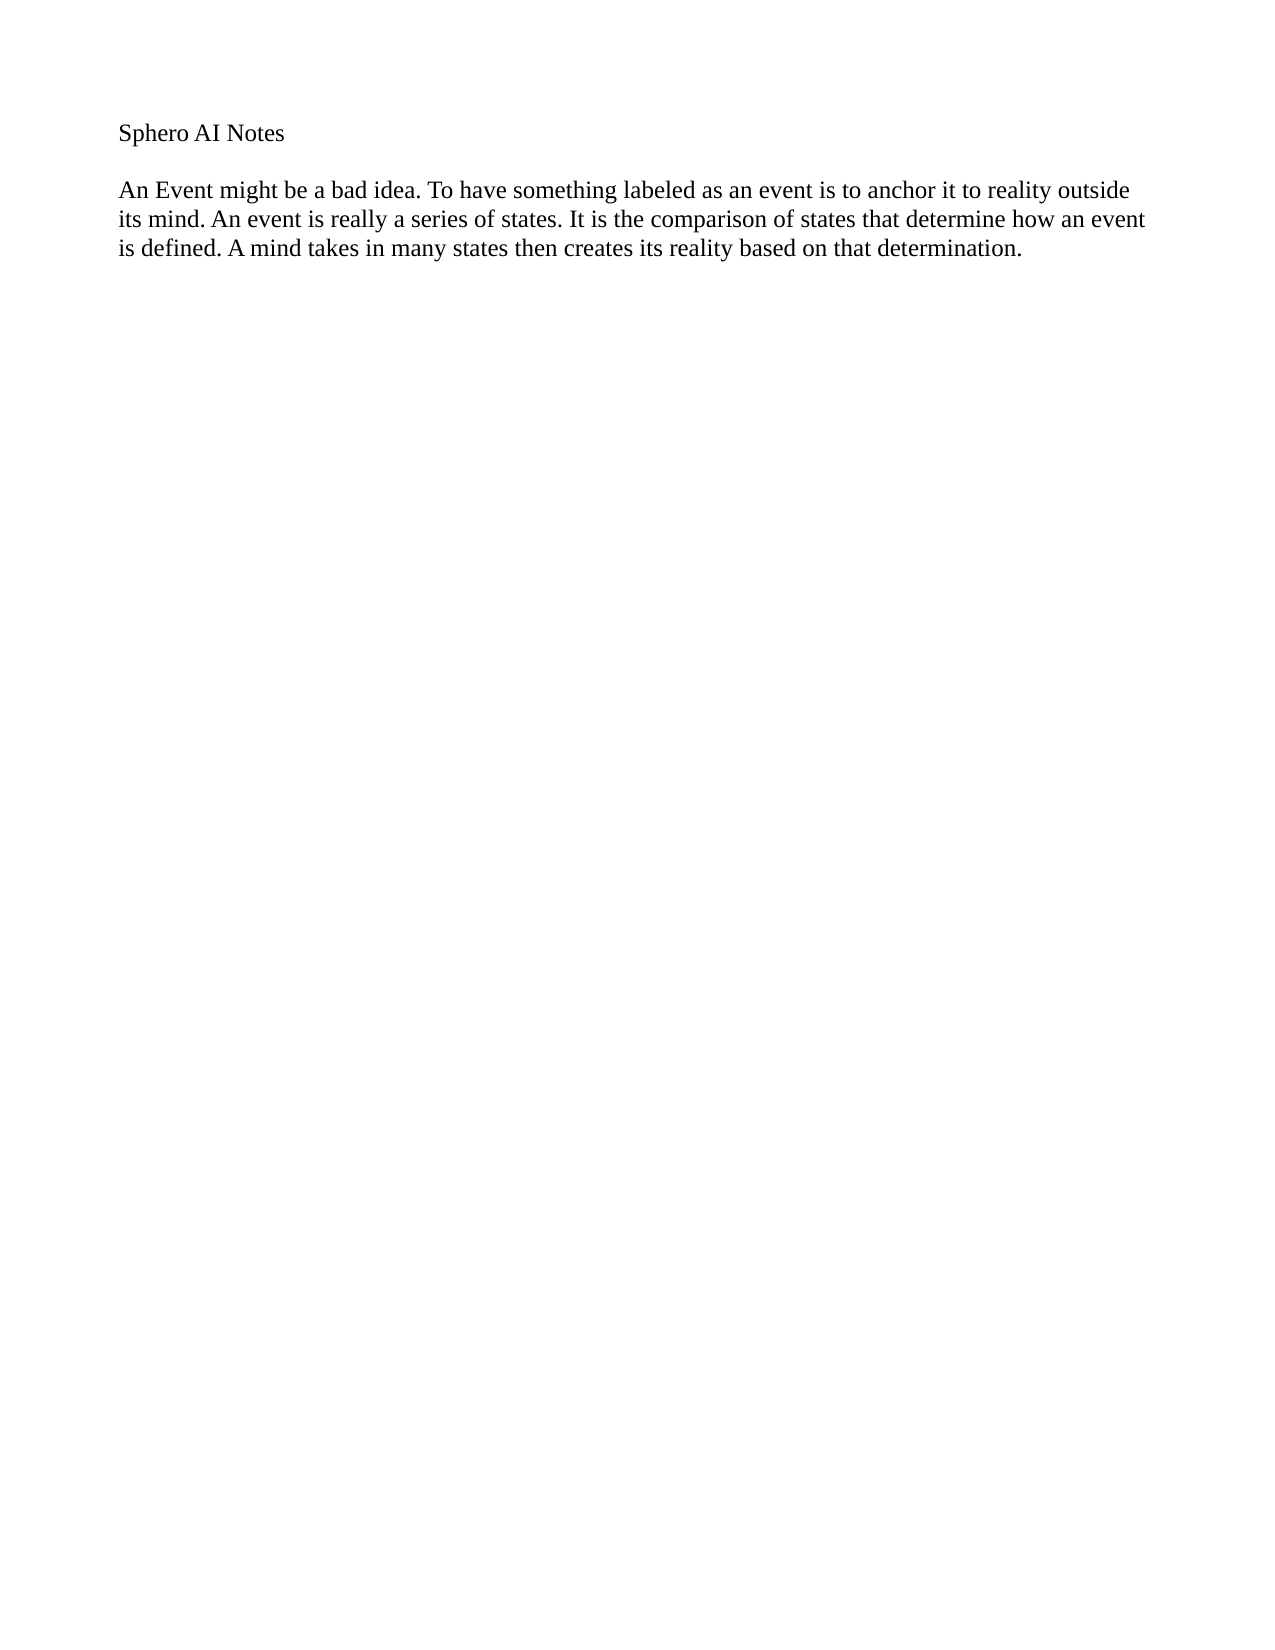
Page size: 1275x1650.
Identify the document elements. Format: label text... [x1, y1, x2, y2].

text Sphero AI Notes [118, 118, 1157, 147]
text An Event might be a bad idea. To have something labeled as an event is to anchor it to reality outside its mind. An event is really a series of states. It is the comparison of states that determine how an event is defined. A mind takes in many states then creates its reality based on that determination. [118, 176, 1157, 262]
